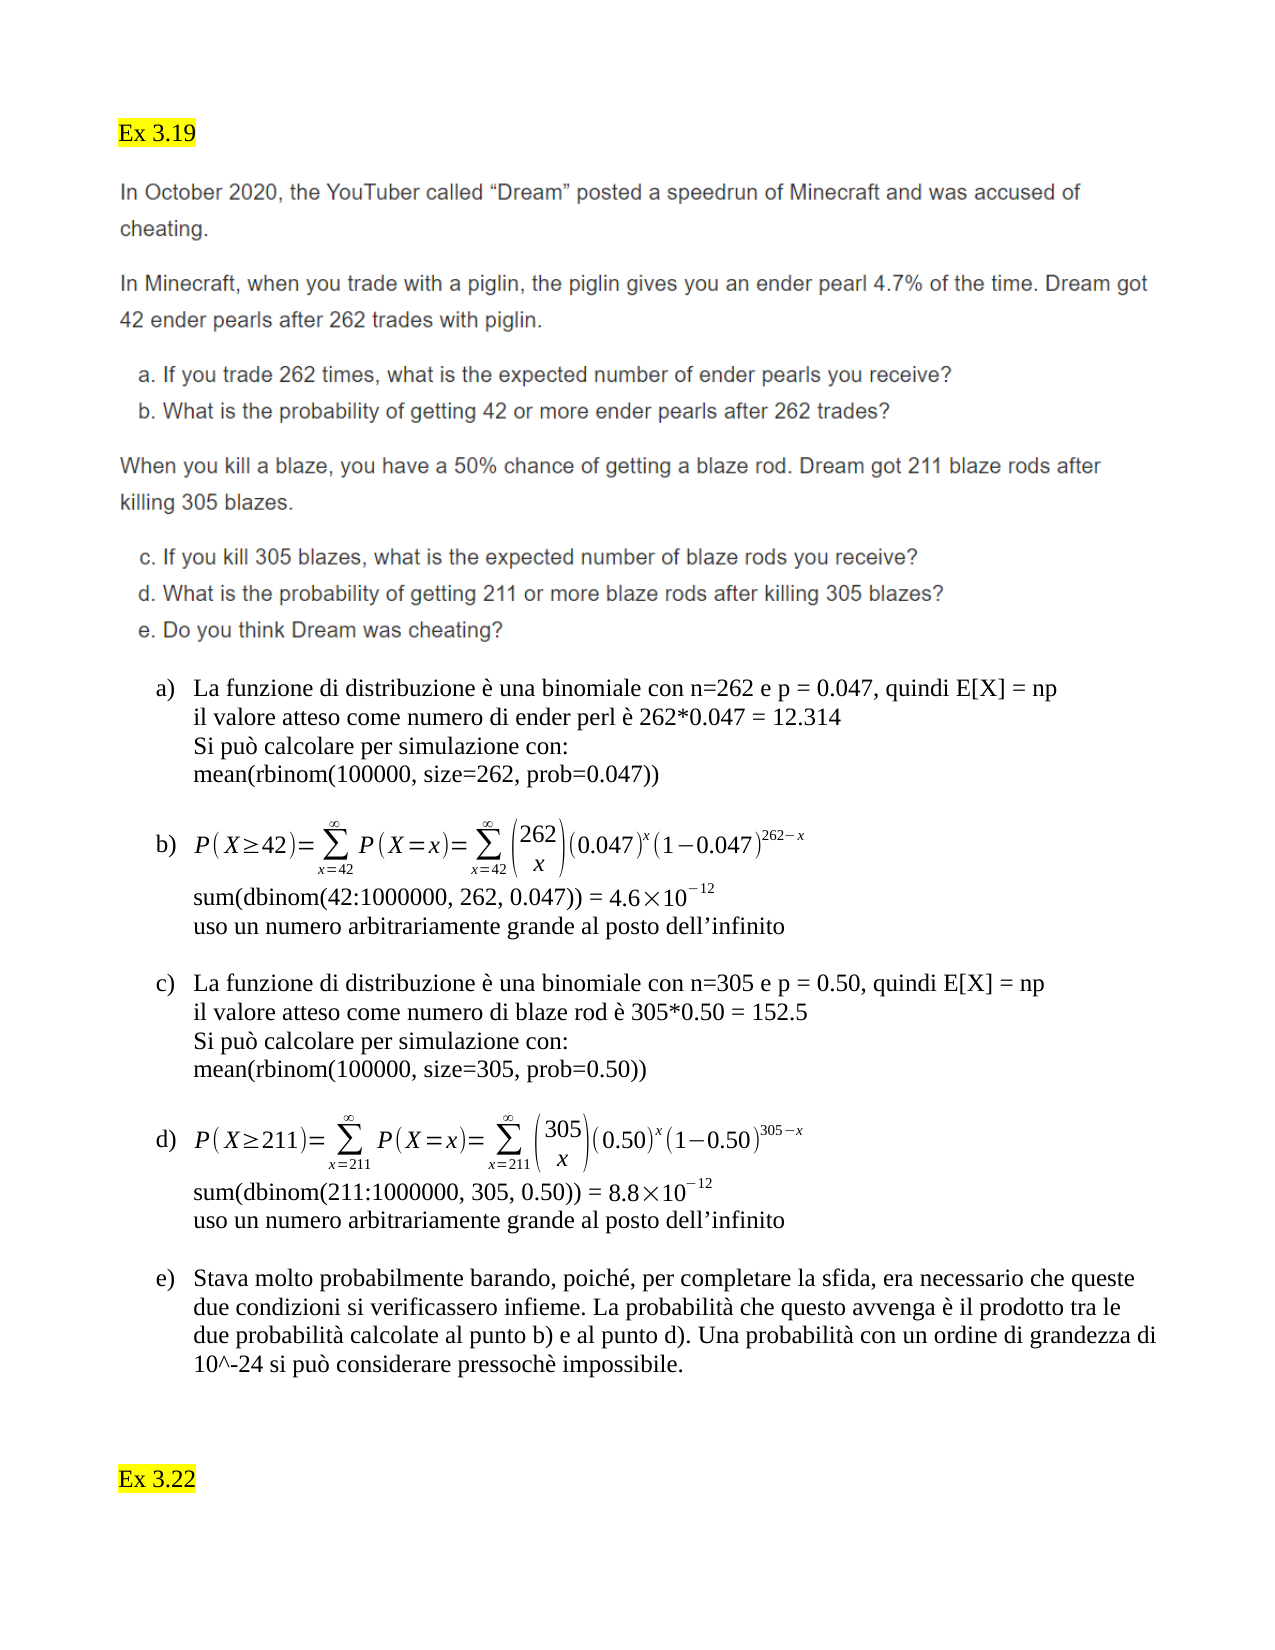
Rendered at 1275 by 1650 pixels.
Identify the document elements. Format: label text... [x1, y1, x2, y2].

text Ex 3.22 [118, 1464, 1157, 1493]
list sum(dbinom(211:1000000, 305, 0.50)) = [156, 1174, 1157, 1206]
list Si può calcolare per simulazione con: [156, 731, 1157, 759]
list La funzione di distribuzione è una binomiale con n=262 e p = 0.047, quindi E[X] = np [156, 673, 1157, 702]
list uso un numero arbitrariamente grande al posto dell’infinito [156, 911, 1157, 939]
list La funzione di distribuzione è una binomiale con n=305 e p = 0.50, quindi E[X] = np [156, 968, 1157, 997]
list uso un numero arbitrariamente grande al posto dell’infinito [156, 1206, 1157, 1234]
picture [118, 175, 1157, 645]
list mean(rbinom(100000, size=305, prob=0.50)) [156, 1054, 1157, 1083]
text Ex 3.19 [118, 118, 1157, 147]
list sum(dbinom(42:1000000, 262, 0.047)) = [156, 879, 1157, 911]
list mean(rbinom(100000, size=262, prob=0.047)) [156, 759, 1157, 788]
list il valore atteso come numero di ender perl è 262*0.047 = 12.314 [156, 702, 1157, 731]
list Stava molto probabilmente barando, poiché, per completare la sfida, era necessario che queste due condizioni si verificassero infieme. La probabilità che questo avvenga è il prodotto tra le due probabilità calcolate al punto b) e al punto d). Una probabilità con un ordine di grandezza di 10^-24 si può considerare pressochè impossibile. [156, 1263, 1157, 1378]
list Si può calcolare per simulazione con: [156, 1026, 1157, 1054]
list il valore atteso come numero di blaze rod è 305*0.50 = 152.5 [156, 997, 1157, 1026]
